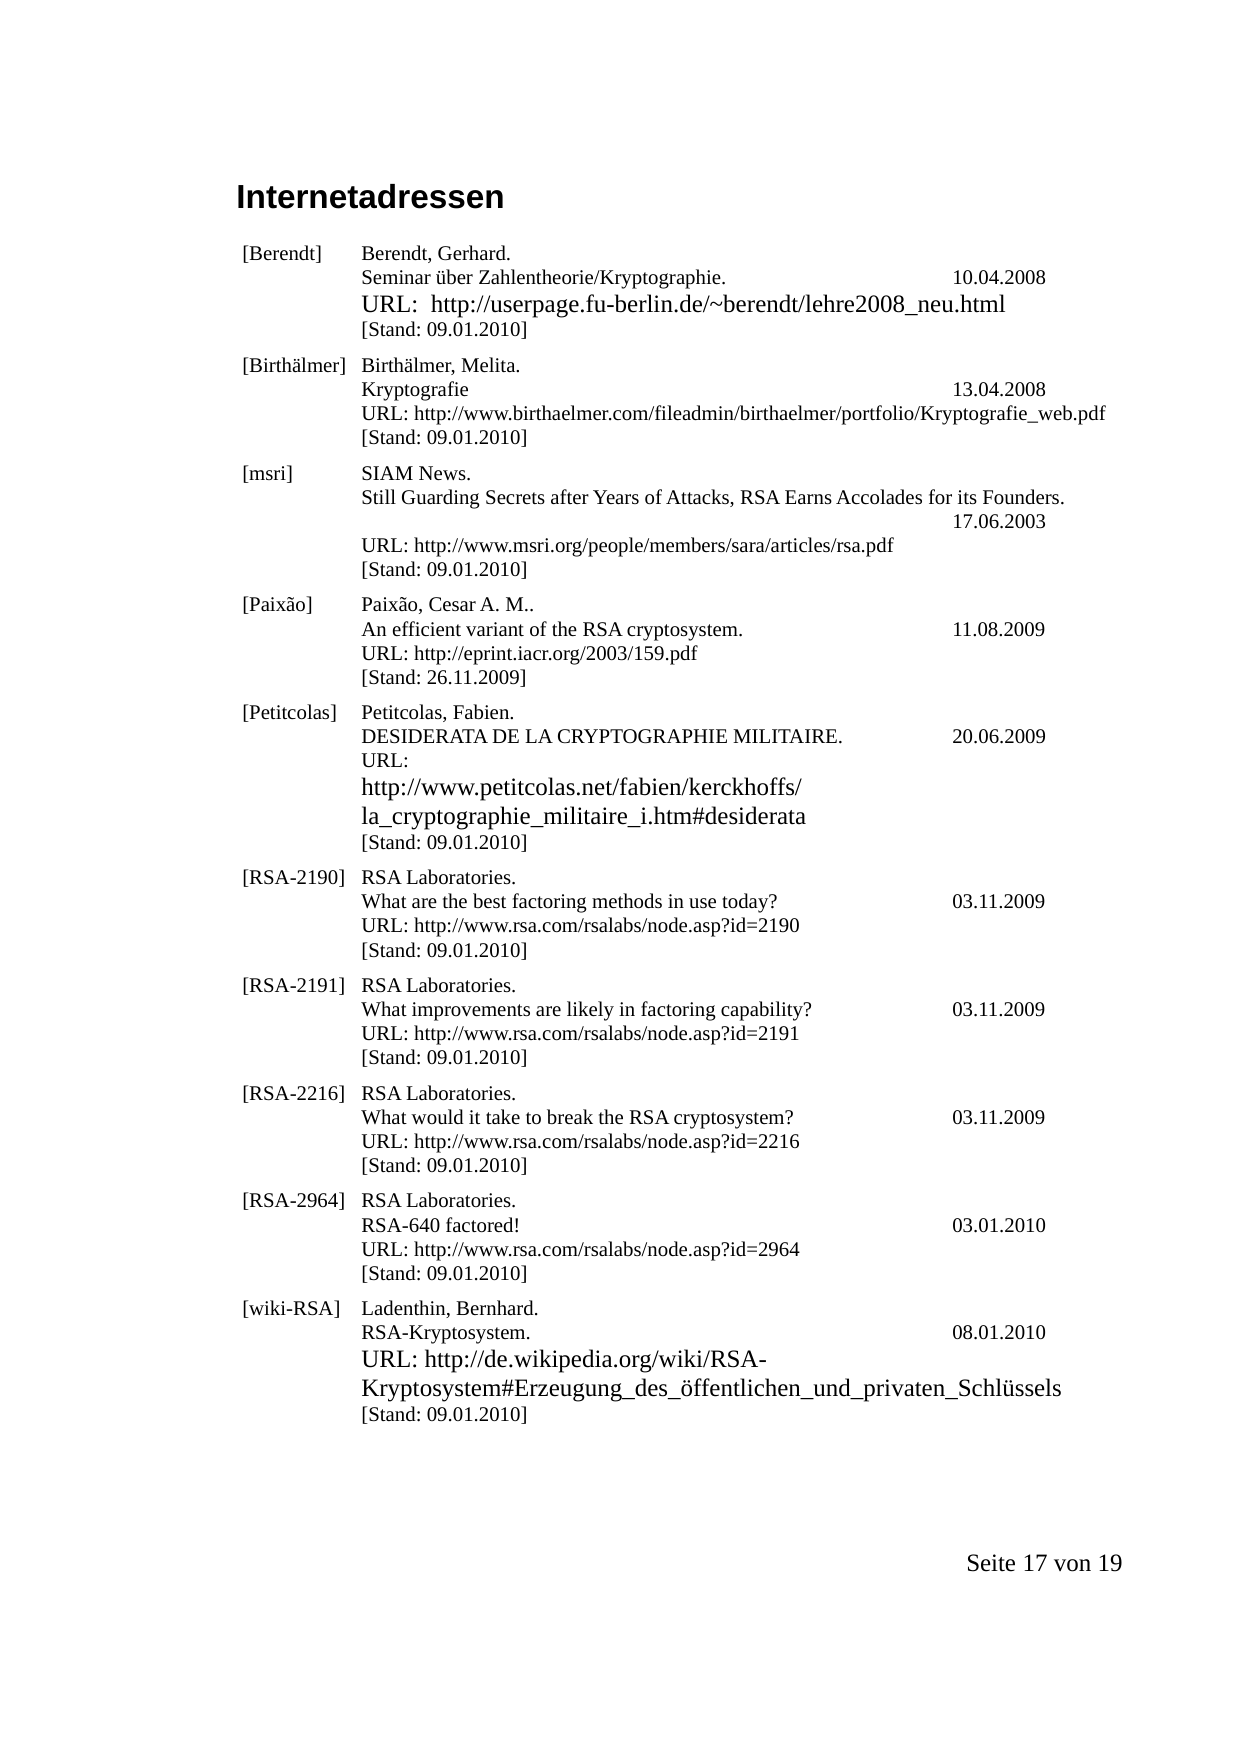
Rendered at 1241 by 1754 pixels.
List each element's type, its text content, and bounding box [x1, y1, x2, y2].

table_cell [RSA-2191] [236, 967, 355, 1075]
table_cell RSA Laboratories. RSA-640 factored! 03.01.2010 URL: http://www.rsa.com/rsalabs/node.asp?id=2964 [Stand: 09.01.2010] [355, 1183, 1122, 1290]
table_cell Birthälmer, Melita. Kryptografie 13.04.2008 URL: http://www.birthaelmer.com/fileadmin/birthaelmer/portfolio/Kryptografie_web.pdf [Stand: 09.01.2010] [355, 347, 1122, 455]
table_cell Paixão, Cesar A. M.. An efficient variant of the RSA cryptosystem. 11.08.2009 URL: http://eprint.iacr.org/2003/159.pdf [Stand: 26.11.2009] [355, 587, 1122, 694]
table_cell [Birthälmer] [236, 347, 355, 455]
table_cell [Petitcolas] [236, 694, 355, 859]
table_header [Berendt] [236, 235, 355, 347]
table_cell Ladenthin, Bernhard. RSA-Kryptosystem. 08.01.2010 URL: http://de.wikipedia.org/wiki/RSA-Kryptosystem#Erzeugung_des_öffentlichen_und_privaten_Schlüssels [Stand: 09.01.2010] [355, 1290, 1122, 1432]
table_cell [wiki-RSA] [236, 1290, 355, 1432]
table_cell RSA Laboratories. What would it take to break the RSA cryptosystem? 03.11.2009 URL: http://www.rsa.com/rsalabs/node.asp?id=2216 [Stand: 09.01.2010] [355, 1075, 1122, 1183]
table_cell [RSA-2216] [236, 1075, 355, 1183]
table_cell [Paixão] [236, 587, 355, 694]
table_cell Petitcolas, Fabien. DESIDERATA DE LA CRYPTOGRAPHIE MILITAIRE. 20.06.2009 URL: http://www.petitcolas.net/fabien/kerckhoffs/ la_cryptographie_militaire_i.htm#desiderata [Stand: 09.01.2010] [355, 694, 1122, 859]
table_cell SIAM News. Still Guarding Secrets after Years of Attacks, RSA Earns Accolades for its Founders. 17.06.2003 URL: http://www.msri.org/people/members/sara/articles/rsa.pdf [Stand: 09.01.2010] [355, 455, 1122, 587]
table_cell [RSA-2964] [236, 1183, 355, 1290]
table_cell RSA Laboratories. What improvements are likely in factoring capability? 03.11.2009 URL: http://www.rsa.com/rsalabs/node.asp?id=2191 [Stand: 09.01.2010] [355, 967, 1122, 1075]
table_cell [RSA-2190] [236, 860, 355, 967]
table_cell RSA Laboratories. What are the best factoring methods in use today? 03.11.2009 URL: http://www.rsa.com/rsalabs/node.asp?id=2190 [Stand: 09.01.2010] [355, 860, 1122, 967]
table_cell [msri] [236, 455, 355, 587]
table_header Berendt, Gerhard. Seminar über Zahlentheorie/Kryptographie. 10.04.2008 URL: http://userpage.fu-berlin.de/~berendt/lehre2008_neu.html [Stand: 09.01.2010] [355, 235, 1122, 347]
text Internetadressen [236, 177, 1122, 216]
